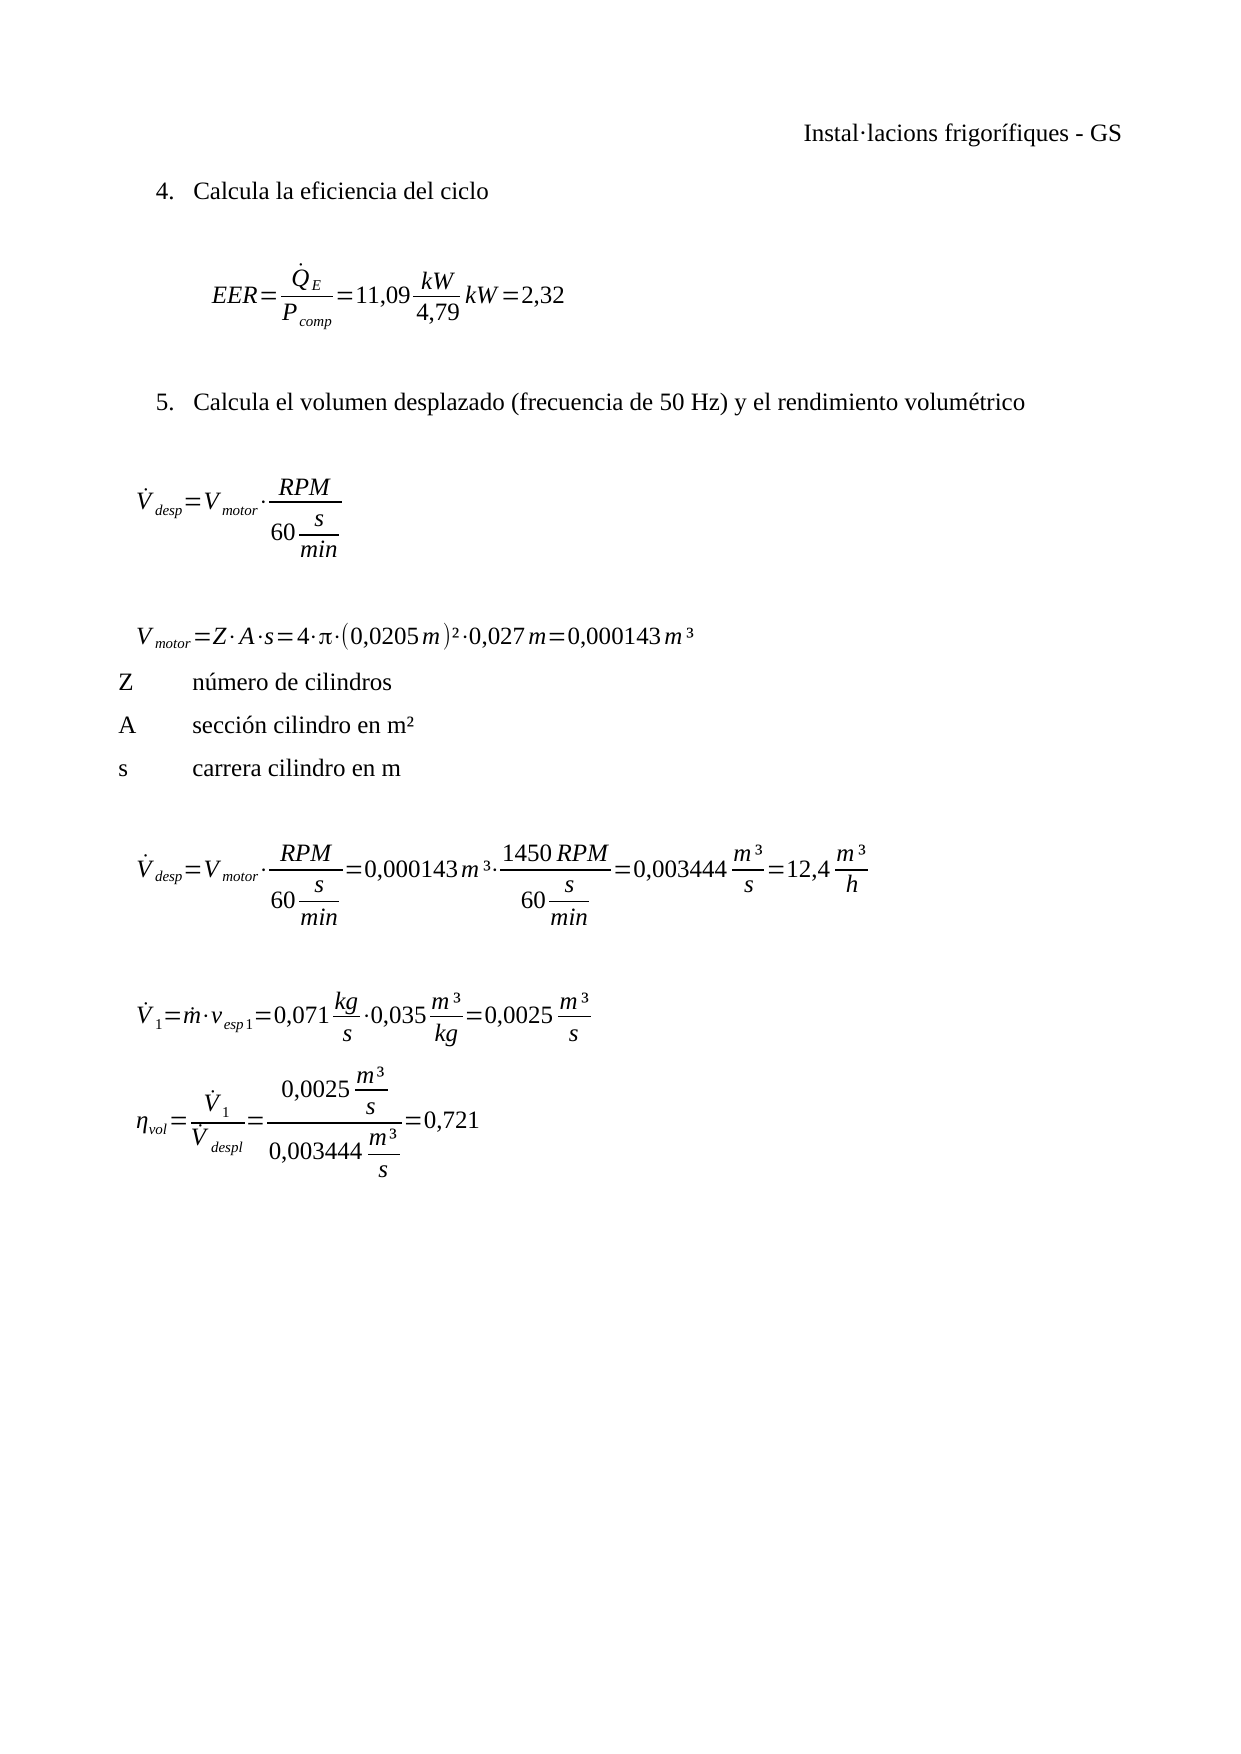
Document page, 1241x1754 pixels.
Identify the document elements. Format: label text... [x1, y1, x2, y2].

list Calcula la eficiencia del ciclo [156, 176, 1122, 205]
text Z número de cilindros [118, 667, 1122, 696]
text s carrera cilindro en m [118, 753, 1122, 782]
list Calcula el volumen desplazado (frecuencia de 50 Hz) y el rendimiento volumétrico [156, 387, 1122, 416]
text A sección cilindro en m² [118, 710, 1122, 739]
